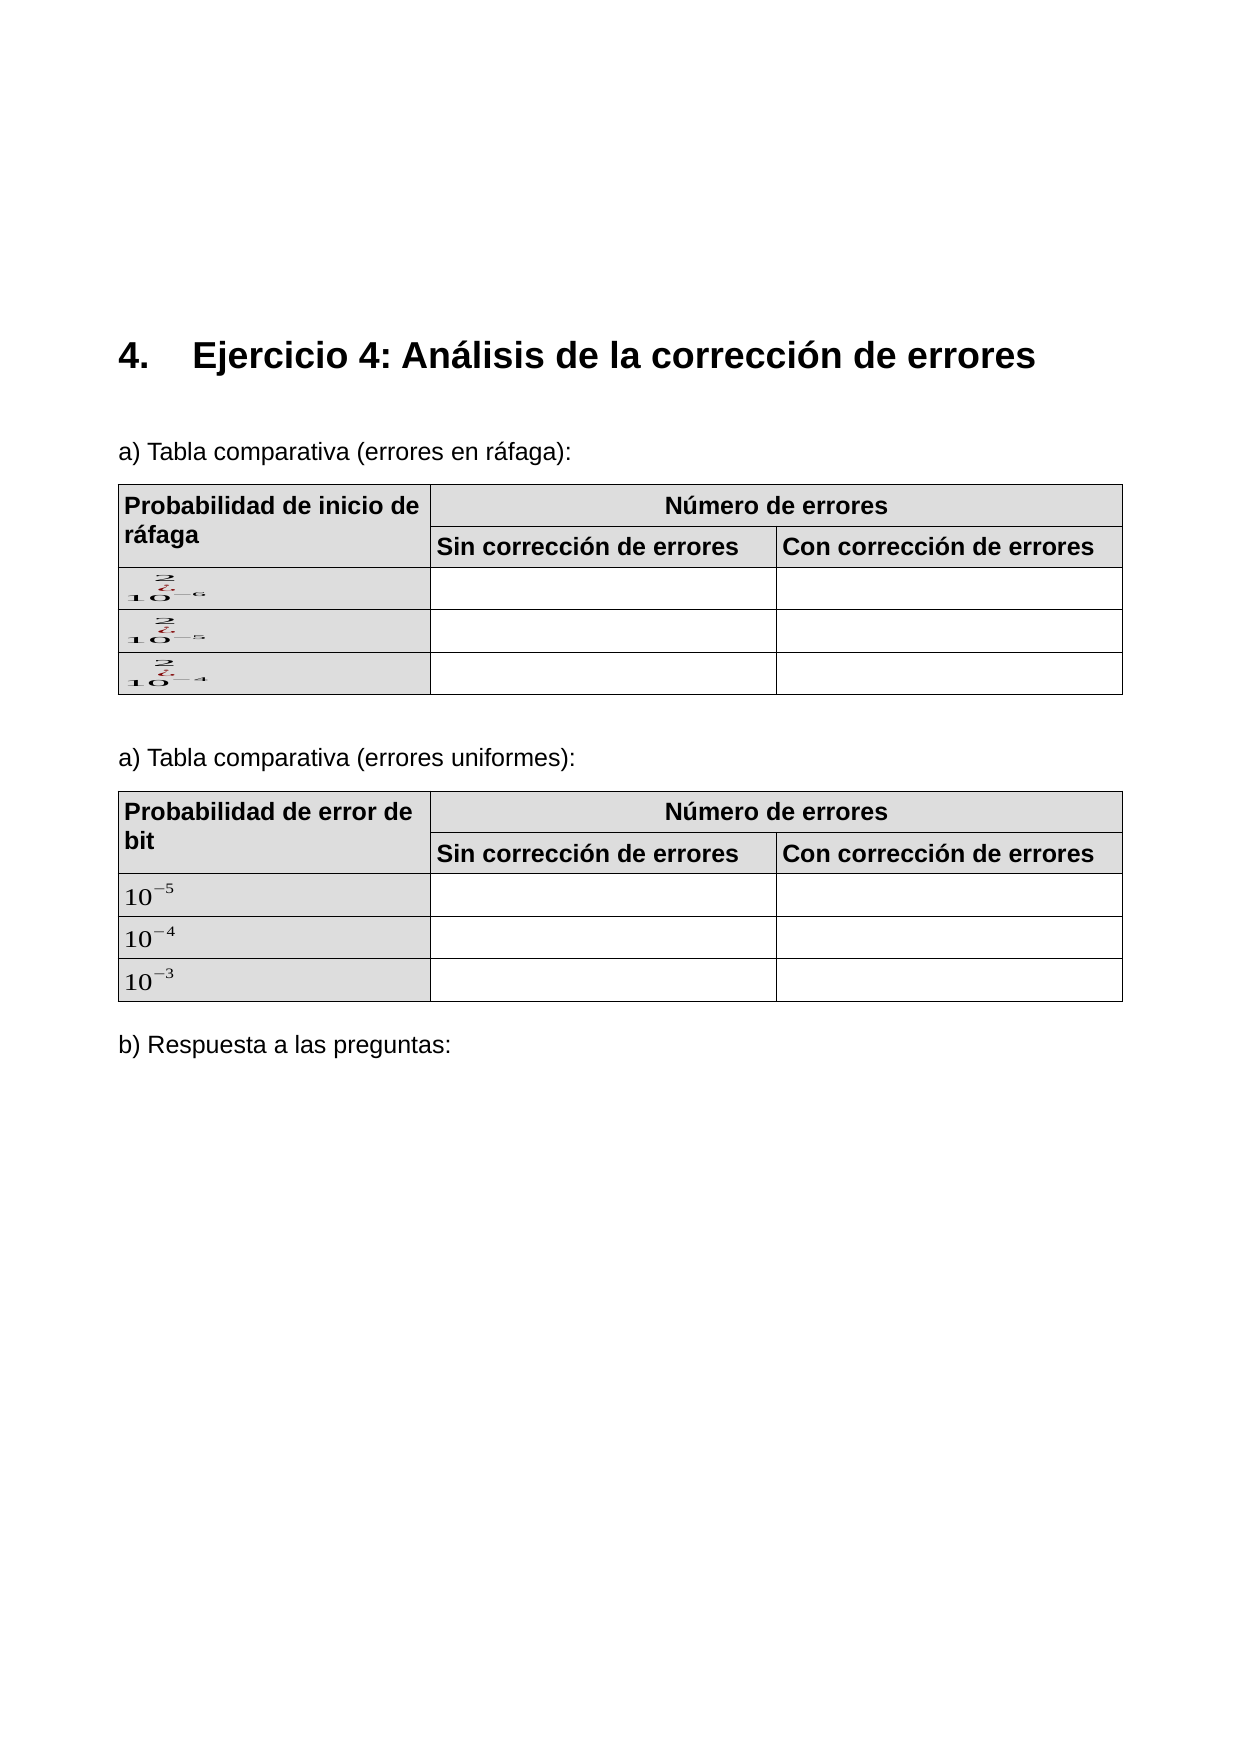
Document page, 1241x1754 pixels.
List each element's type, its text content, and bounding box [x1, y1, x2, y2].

table_cell Con corrección de errores [777, 527, 1122, 567]
table_cell Con corrección de errores [777, 833, 1122, 873]
table_cell [119, 917, 430, 958]
table_cell [431, 568, 776, 609]
table_cell [777, 653, 1122, 694]
table_header Número de errores [431, 792, 1122, 832]
table_cell Sin corrección de errores [431, 527, 776, 567]
table_header Probabilidad de error de bit [119, 792, 430, 873]
table_cell Sin corrección de errores [431, 833, 776, 873]
table_cell [119, 959, 430, 1001]
table_cell [431, 874, 776, 916]
table_cell [431, 959, 776, 1001]
table_cell [119, 568, 430, 609]
table_cell [431, 917, 776, 958]
table_cell [119, 874, 430, 916]
table_cell [431, 653, 776, 694]
table_cell [777, 610, 1122, 652]
table_cell [431, 610, 776, 652]
table_header Probabilidad de inicio de ráfaga [119, 485, 430, 567]
table_cell [777, 917, 1122, 958]
table_header Número de errores [431, 485, 1122, 526]
table_cell [777, 568, 1122, 609]
text a) Tabla comparativa (errores en ráfaga): [118, 437, 1122, 466]
table_cell [119, 610, 430, 652]
subtitle Ejercicio 4: Análisis de la corrección de errores [118, 333, 1122, 377]
table_cell [777, 874, 1122, 916]
table_cell [119, 653, 430, 694]
text b) Respuesta a las preguntas: [118, 1030, 1122, 1059]
text a) Tabla comparativa (errores uniformes): [118, 743, 1122, 772]
table_cell [777, 959, 1122, 1001]
